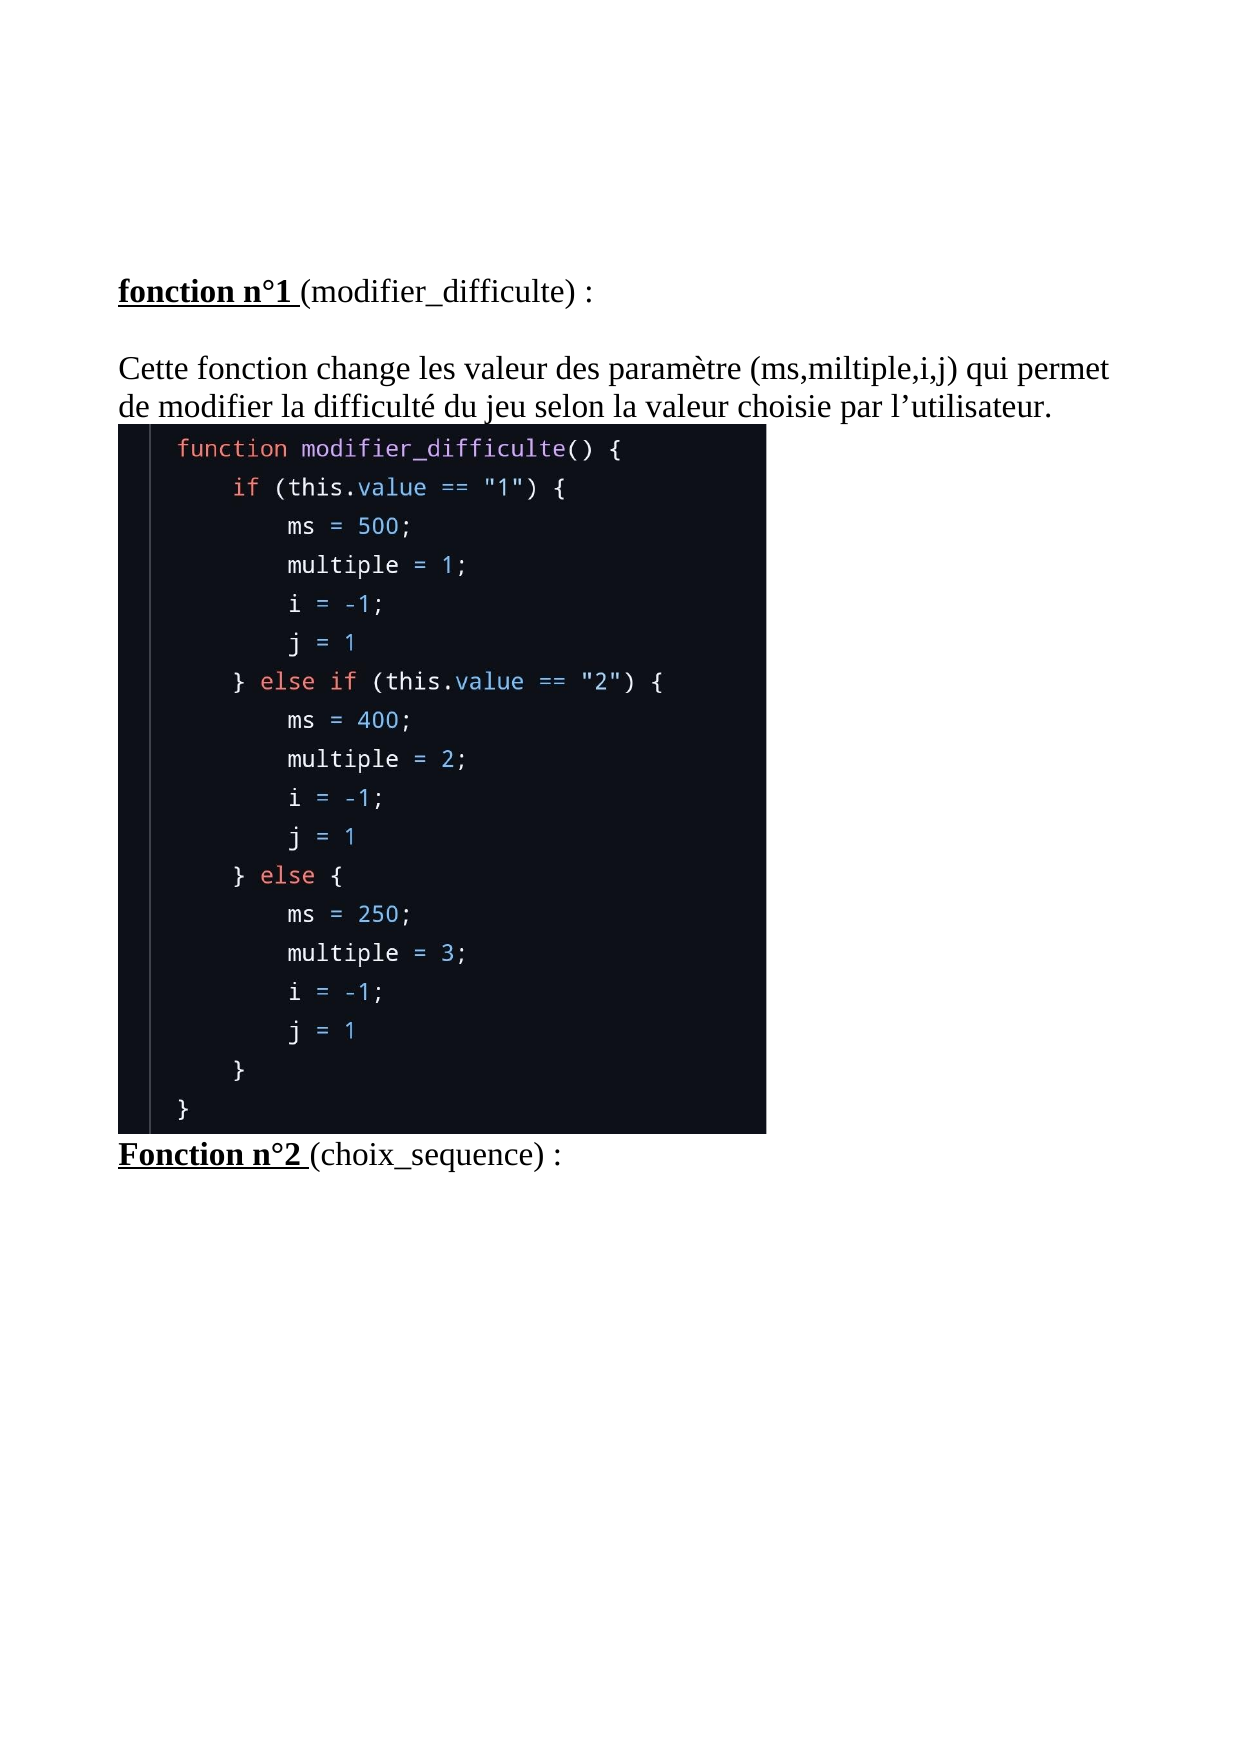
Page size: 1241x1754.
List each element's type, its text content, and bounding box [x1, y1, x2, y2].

text fonction n°1 (modifier_difficulte) : [118, 271, 1122, 310]
text Cette fonction change les valeur des paramètre (ms,miltiple,i,j) qui permet de modifier la difficulté du jeu selon la valeur choisie par l’utilisateur. [118, 348, 1122, 425]
picture [118, 424, 767, 1134]
text Fonction n°2 (choix_sequence) : [118, 1134, 1122, 1172]
